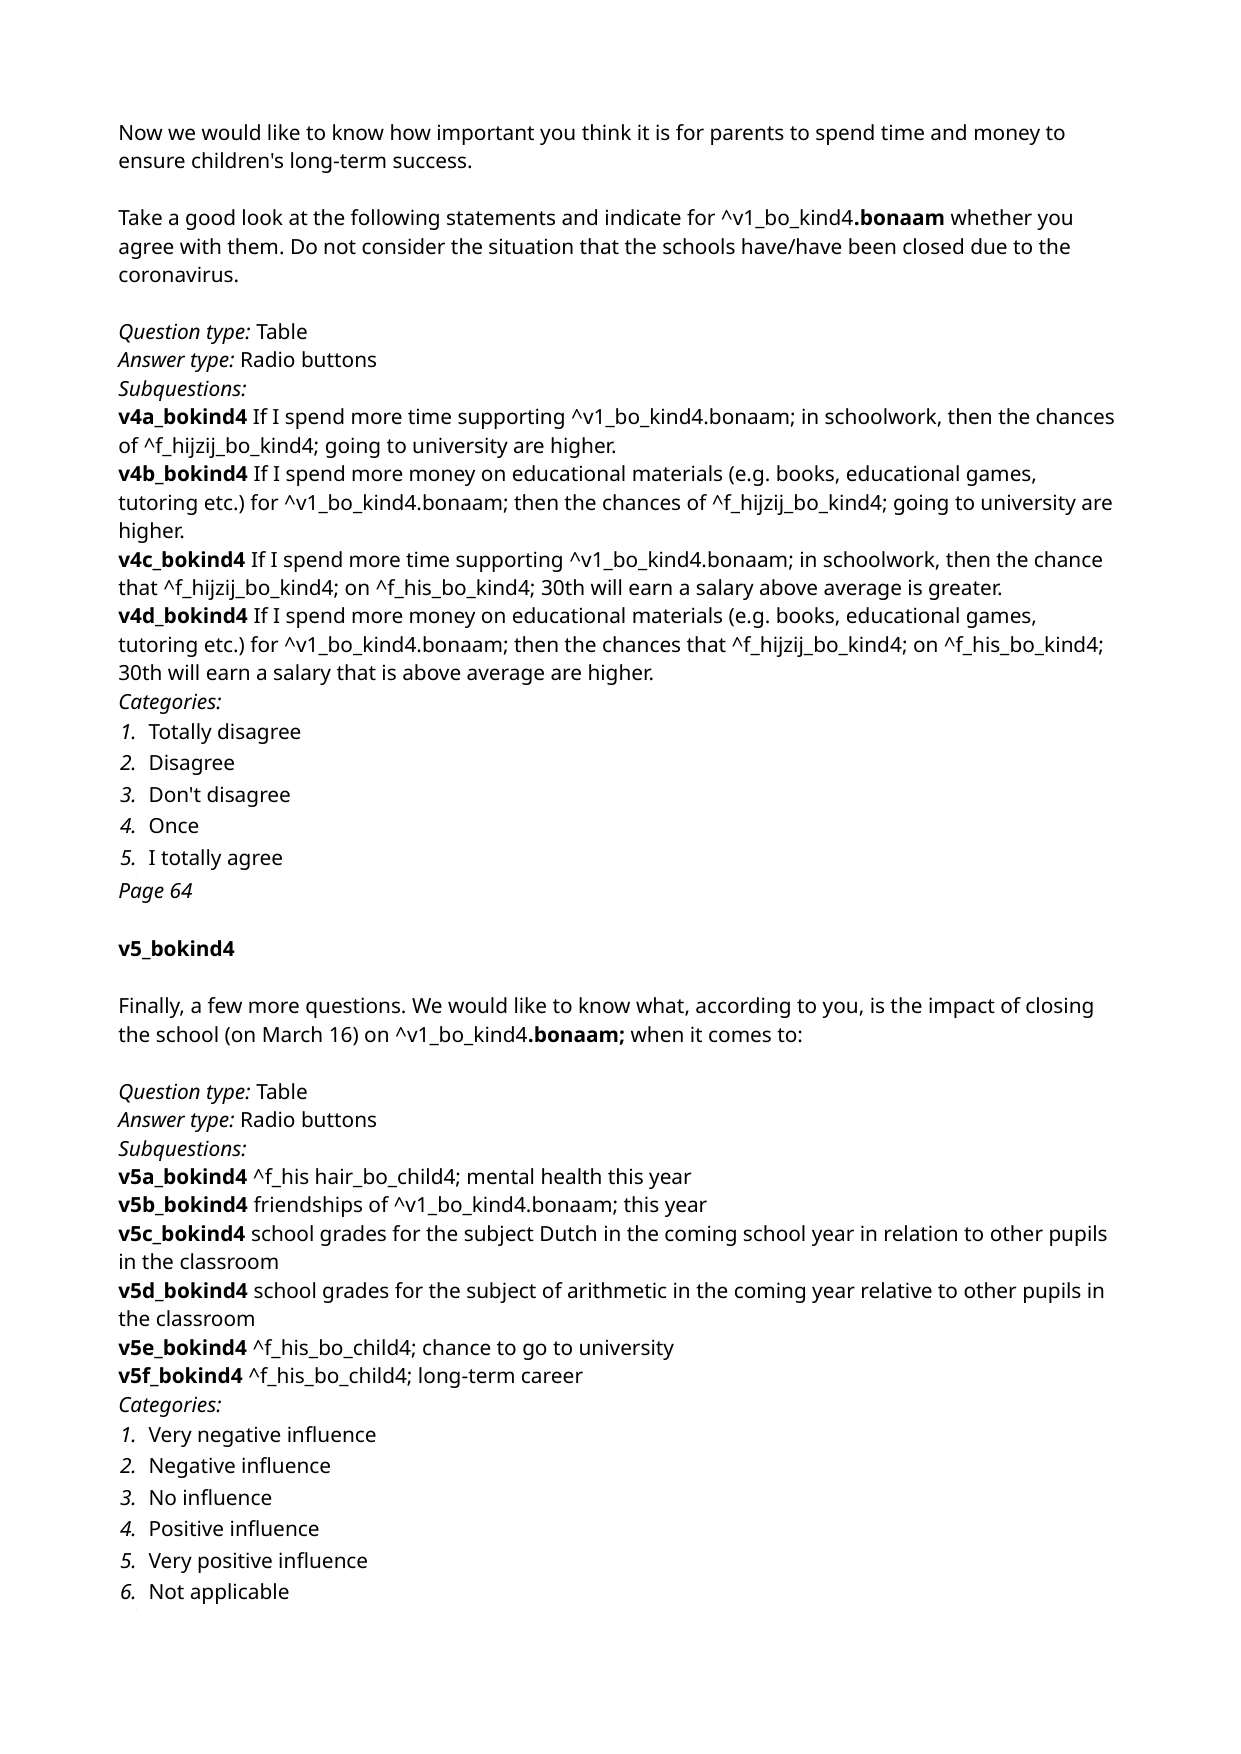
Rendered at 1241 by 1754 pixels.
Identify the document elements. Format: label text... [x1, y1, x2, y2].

text Page 64 [118, 876, 1122, 905]
table_cell 5. [118, 1544, 147, 1576]
table_cell Negative influence [147, 1450, 394, 1481]
table_cell Very positive influence [147, 1544, 394, 1576]
text Now we would like to know how important you think it is for parents to spend time and money to ensure children's long-term success. Take a good look at the following statements and indicate for ^v1_bo_kind4.bonaam whether you agree with them. Do not consider the situation that the schools have/have been closed due to the coronavirus. [118, 118, 1122, 289]
table_cell Once [147, 810, 384, 842]
table_cell Not applicable [147, 1576, 394, 1607]
table_cell 4. [118, 1513, 147, 1544]
table_header Very negative influence [147, 1418, 394, 1450]
text Answer type: Radio buttons [118, 1105, 1122, 1134]
table_cell 3. [118, 1481, 147, 1513]
table_cell 2. [118, 747, 147, 778]
text Categories: [118, 1390, 1122, 1418]
text Question type: Table [118, 317, 1122, 346]
table_cell 4. [118, 810, 147, 842]
table_cell 3. [118, 779, 147, 810]
subtitle v5_bokind4 [118, 934, 1122, 962]
text Subquestions: v4a_bokind4 If I spend more time supporting ^v1_bo_kind4.bonaam; in schoolwork, then the chances of ^f_hijzij_bo_kind4; going to university are higher. v4b_bokind4 If I spend more money on educational materials (e.g. books, educational games, tutoring etc.) for ^v1_bo_kind4.bonaam; then the chances of ^f_hijzij_bo_kind4; going to university are higher. v4c_bokind4 If I spend more time supporting ^v1_bo_kind4.bonaam; in schoolwork, then the chance that ^f_hijzij_bo_kind4; on ^f_his_bo_kind4; 30th will earn a salary above average is greater. v4d_bokind4 If I spend more money on educational materials (e.g. books, educational games, tutoring etc.) for ^v1_bo_kind4.bonaam; then the chances that ^f_hijzij_bo_kind4; on ^f_his_bo_kind4; 30th will earn a salary that is above average are higher. [118, 374, 1122, 687]
table_header 1. [118, 1418, 147, 1450]
table_cell 6. [118, 1576, 147, 1607]
table_cell 2. [118, 1450, 147, 1481]
table_cell 5. [118, 842, 147, 873]
table_cell Positive influence [147, 1513, 394, 1544]
table_cell I totally agree [147, 842, 384, 873]
text Subquestions: v5a_bokind4 ^f_his hair_bo_child4; mental health this year v5b_bokind4 friendships of ^v1_bo_kind4.bonaam; this year v5c_bokind4 school grades for the subject Dutch in the coming school year in relation to other pupils in the classroom v5d_bokind4 school grades for the subject of arithmetic in the coming year relative to other pupils in the classroom v5e_bokind4 ^f_his_bo_child4; chance to go to university v5f_bokind4 ^f_his_bo_child4; long-term career [118, 1134, 1122, 1390]
table_header Totally disagree [147, 715, 384, 747]
text Finally, a few more questions. We would like to know what, according to you, is the impact of closing the school (on March 16) on ^v1_bo_kind4.bonaam; when it comes to: [118, 992, 1122, 1048]
text Categories: [118, 687, 1122, 715]
table_cell No influence [147, 1481, 394, 1513]
text Question type: Table [118, 1077, 1122, 1105]
table_cell Don't disagree [147, 779, 384, 810]
table_header 1. [118, 715, 147, 747]
text Answer type: Radio buttons [118, 346, 1122, 374]
table_cell Disagree [147, 747, 384, 778]
